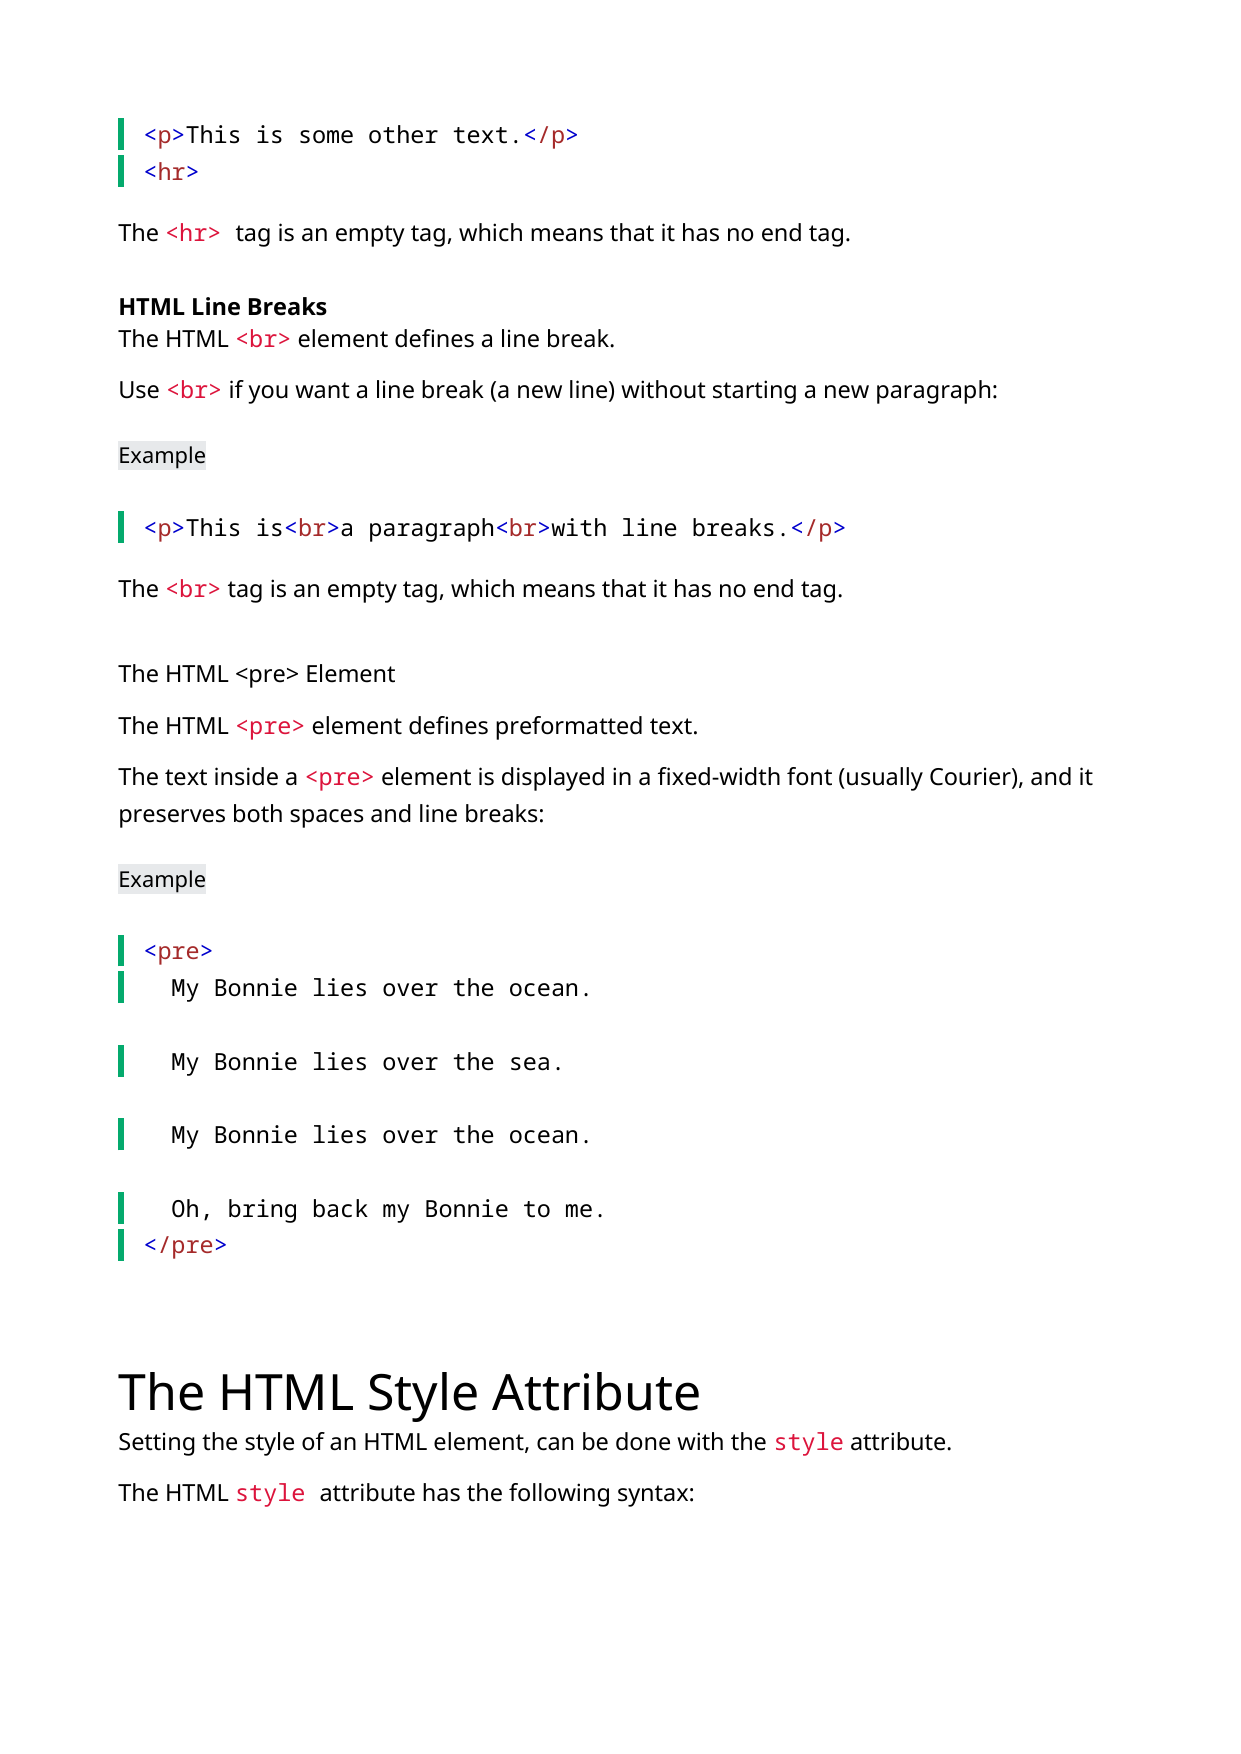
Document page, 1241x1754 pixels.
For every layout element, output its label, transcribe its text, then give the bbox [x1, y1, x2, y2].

subtitle Example [118, 864, 1122, 894]
subtitle HTML Line Breaks [118, 290, 1122, 322]
text The HTML <pre> Element [118, 624, 1122, 689]
text The HTML <pre> element defines preformatted text. [118, 709, 1122, 741]
text <p>This is some other text.</p> <hr> [118, 118, 1122, 187]
text The <br> tag is an empty tag, which means that it has no end tag. [118, 573, 1122, 605]
text The HTML style attribute has the following syntax: [118, 1476, 1122, 1508]
text <pre> My Bonnie lies over the ocean. My Bonnie lies over the sea. My Bonnie lies over the ocean. Oh, bring back my Bonnie to me. </pre> [118, 934, 1122, 1261]
subtitle Example [118, 441, 1122, 470]
text Setting the style of an HTML element, can be done with the style attribute. [118, 1425, 1122, 1457]
text The <hr> tag is an empty tag, which means that it has no end tag. [118, 217, 1122, 249]
text <p>This is<br>a paragraph<br>with line breaks.</p> [124, 511, 1122, 543]
text The text inside a <pre> element is displayed in a fixed-width font (usually Courier), and it preserves both spaces and line breaks: [118, 760, 1122, 829]
subtitle The HTML Style Attribute [118, 1357, 1122, 1425]
text Use <br> if you want a line break (a new line) without starting a new paragraph: [118, 373, 1122, 406]
text The HTML <br> element defines a line break. [118, 322, 1122, 354]
